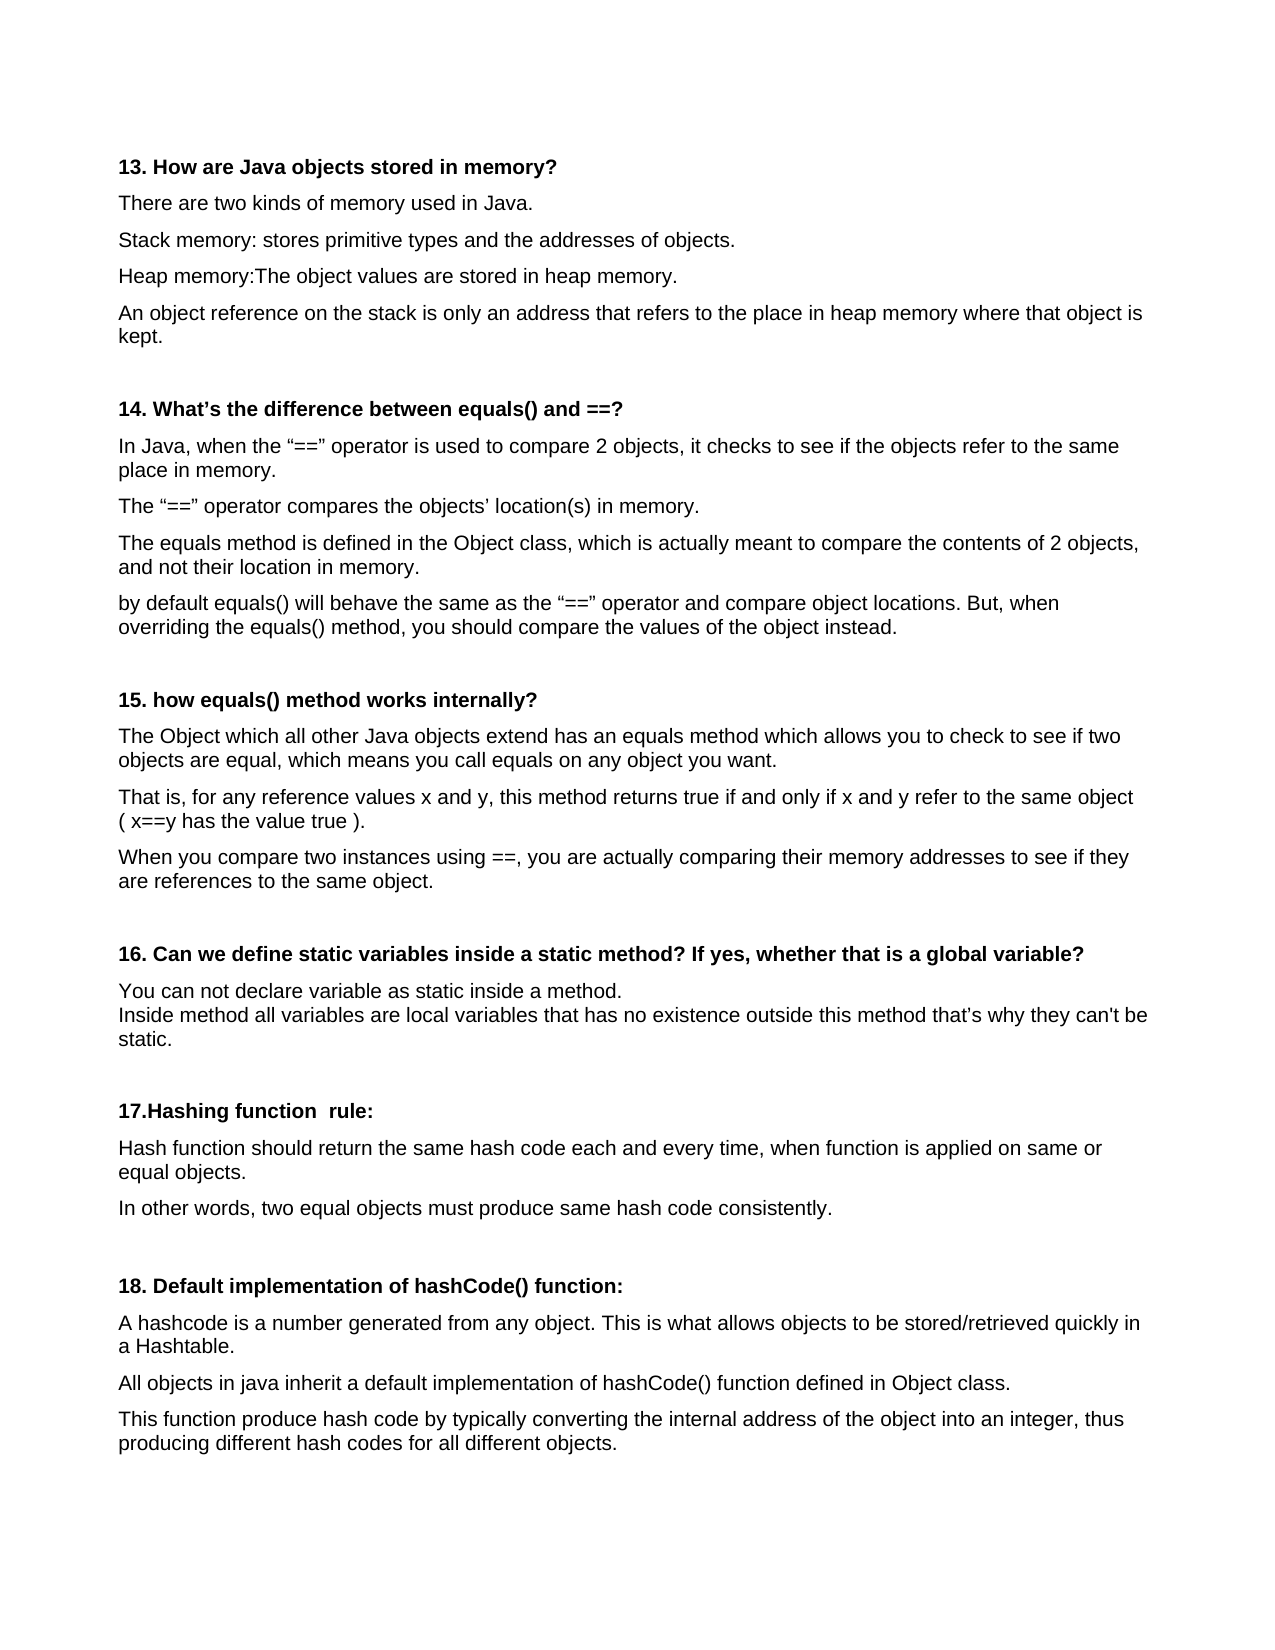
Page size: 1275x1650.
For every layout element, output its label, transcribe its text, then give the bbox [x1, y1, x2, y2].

text A hashcode is a number generated from any object. This is what allows objects to be stored/retrieved quickly in a Hashtable. [118, 1310, 1157, 1358]
text Hash function should return the same hash code each and every time, when function is applied on same or equal objects. [118, 1136, 1157, 1184]
text In Java, when the “==” operator is used to compare 2 objects, it checks to see if the objects refer to the same place in memory. [118, 434, 1157, 482]
text The Object which all other Java objects extend has an equals method which allows you to check to see if two objects are equal, which means you call equals on any object you want. [118, 724, 1157, 772]
text You can not declare variable as static inside a method. Inside method all variables are local variables that has no existence outside this method that’s why they can't be static. [118, 978, 1157, 1050]
text An object reference on the stack is only an address that refers to the place in heap memory where that object is kept. [118, 300, 1157, 348]
text 13. How are Java objects stored in memory? [118, 154, 1157, 178]
text Stack memory: stores primitive types and the addresses of objects. [118, 227, 1157, 251]
text In other words, two equal objects must produce same hash code consistently. [118, 1196, 1157, 1220]
text When you compare two instances using ==, you are actually comparing their memory addresses to see if they are references to the same object. [118, 845, 1157, 893]
text Heap memory:The object values are stored in heap memory. [118, 264, 1157, 288]
text 18. Default implementation of hashCode() function: [118, 1274, 1157, 1298]
text This function produce hash code by typically converting the internal address of the object into an integer, thus producing different hash codes for all different objects. [118, 1407, 1157, 1455]
text 14. What’s the difference between equals() and ==? [118, 397, 1157, 421]
text That is, for any reference values x and y, this method returns true if and only if x and y refer to the same object ( x==y has the value true ). [118, 785, 1157, 833]
text The “==” operator compares the objects’ location(s) in memory. [118, 494, 1157, 518]
text All objects in java inherit a default implementation of hashCode() function defined in Object class. [118, 1371, 1157, 1395]
text The equals method is defined in the Object class, which is actually meant to compare the contents of 2 objects, and not their location in memory. [118, 531, 1157, 578]
text 16. Can we define static variables inside a static method? If yes, whether that is a global variable? [118, 942, 1157, 966]
text by default equals() will behave the same as the “==” operator and compare object locations. But, when overriding the equals() method, you should compare the values of the object instead. [118, 591, 1157, 639]
text 15. how equals() method works internally? [118, 688, 1157, 712]
text 17.Hashing function rule: [118, 1099, 1157, 1123]
text There are two kinds of memory used in Java. [118, 191, 1157, 215]
